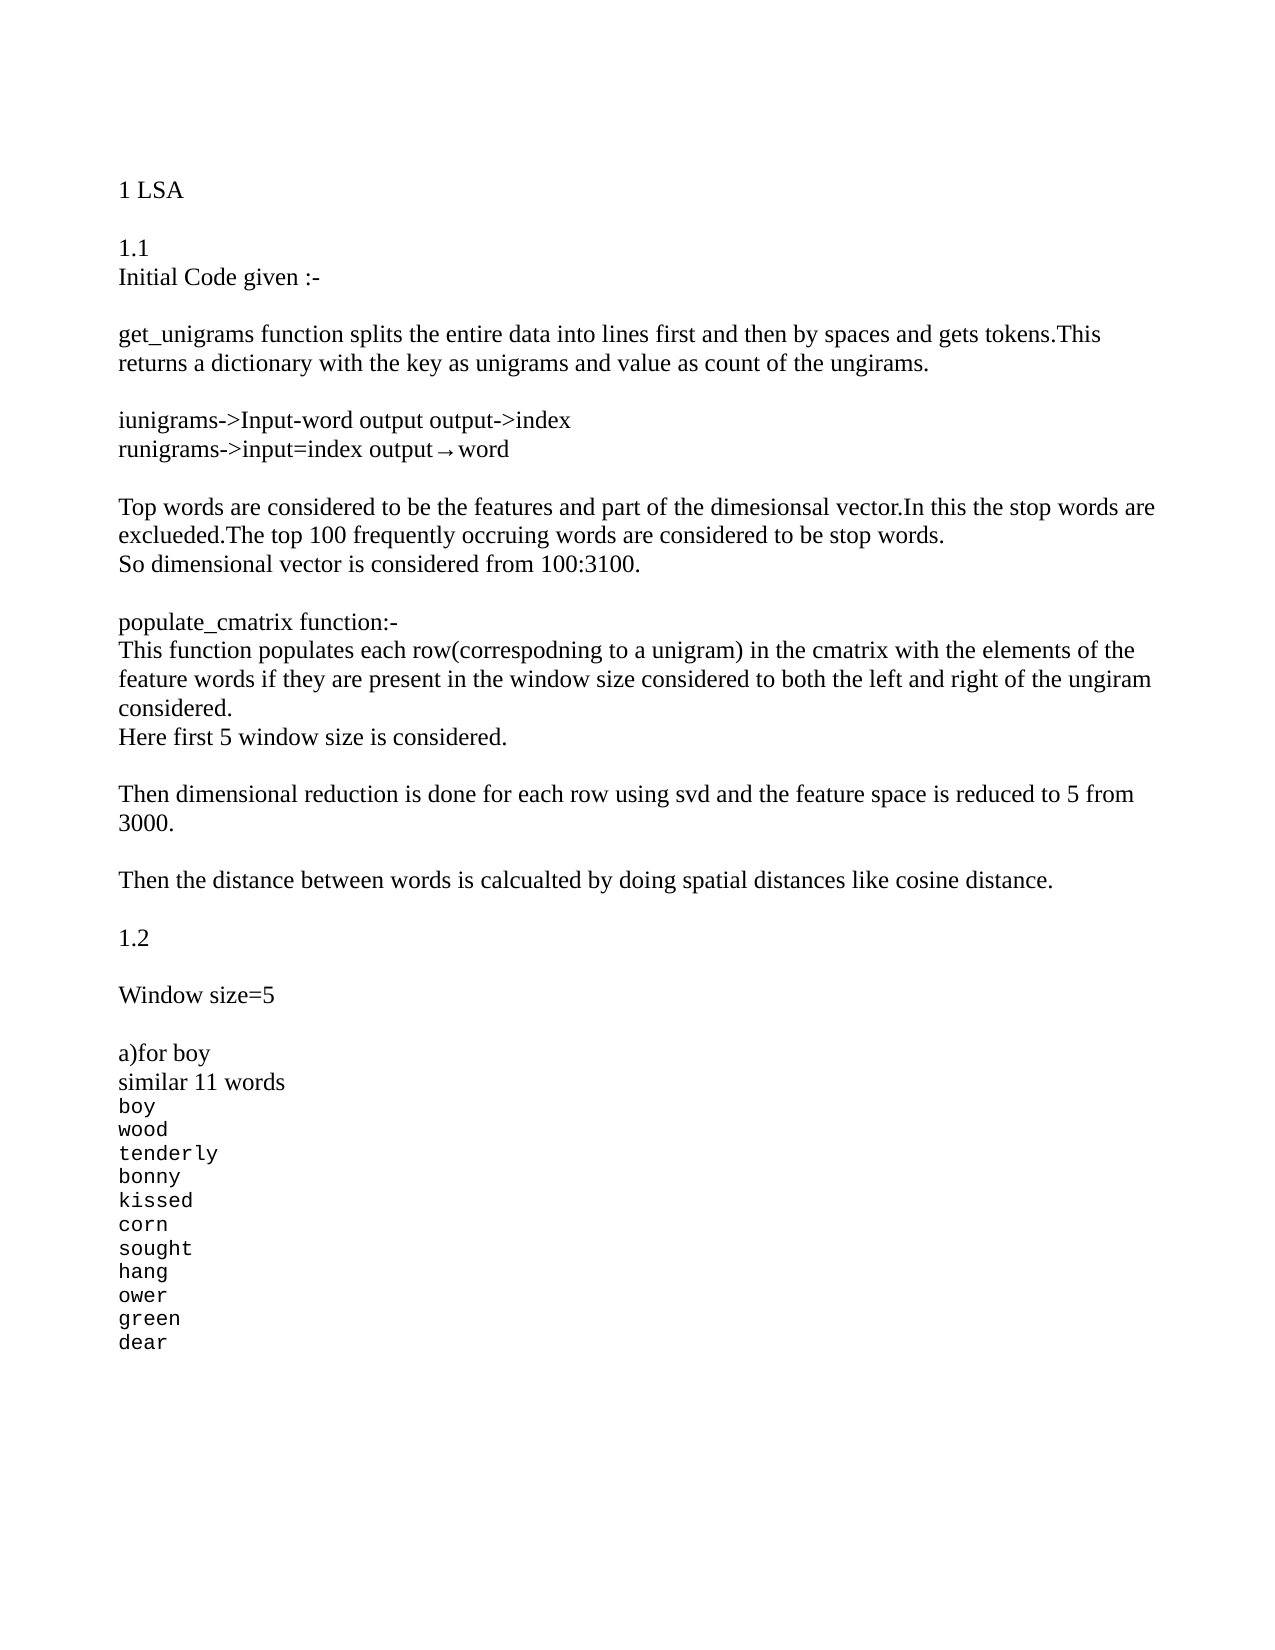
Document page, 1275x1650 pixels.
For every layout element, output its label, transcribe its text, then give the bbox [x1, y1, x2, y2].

text populate_cmatrix function:- [118, 607, 1157, 636]
text So dimensional vector is considered from 100:3100. [118, 549, 1157, 578]
text runigrams->input=index output→word [118, 434, 1157, 463]
text 1 LSA [118, 176, 1157, 204]
text sought [118, 1237, 1157, 1261]
text bonny [118, 1167, 1157, 1190]
text get_unigrams function splits the entire data into lines first and then by spaces and gets tokens.This returns a dictionary with the key as unigrams and value as count of the ungirams. [118, 319, 1157, 377]
text Window size=5 [118, 981, 1157, 1009]
text Top words are considered to be the features and part of the dimesionsal vector.In this the stop words are exclueded.The top 100 frequently occruing words are considered to be stop words. [118, 492, 1157, 549]
text boy [118, 1096, 1157, 1119]
text dear [118, 1332, 1157, 1356]
text hang [118, 1261, 1157, 1285]
text 1.1 [118, 233, 1157, 262]
text tenderly [118, 1143, 1157, 1167]
text wood [118, 1119, 1157, 1143]
text green [118, 1308, 1157, 1332]
text This function populates each row(correspodning to a unigram) in the cmatrix with the elements of the feature words if they are present in the window size considered to both the left and right of the ungiram considered. [118, 636, 1157, 722]
text Then the distance between words is calcualted by doing spatial distances like cosine distance. [118, 866, 1157, 894]
text similar 11 words [118, 1067, 1157, 1096]
text Here first 5 window size is considered. [118, 722, 1157, 751]
text ower [118, 1285, 1157, 1308]
text Then dimensional reduction is done for each row using svd and the feature space is reduced to 5 from 3000. [118, 779, 1157, 837]
text Initial Code given :- [118, 262, 1157, 291]
text 1.2 [118, 923, 1157, 952]
text kissed [118, 1190, 1157, 1214]
text a)for boy [118, 1038, 1157, 1067]
text iunigrams->Input-word output output->index [118, 406, 1157, 434]
text corn [118, 1214, 1157, 1237]
